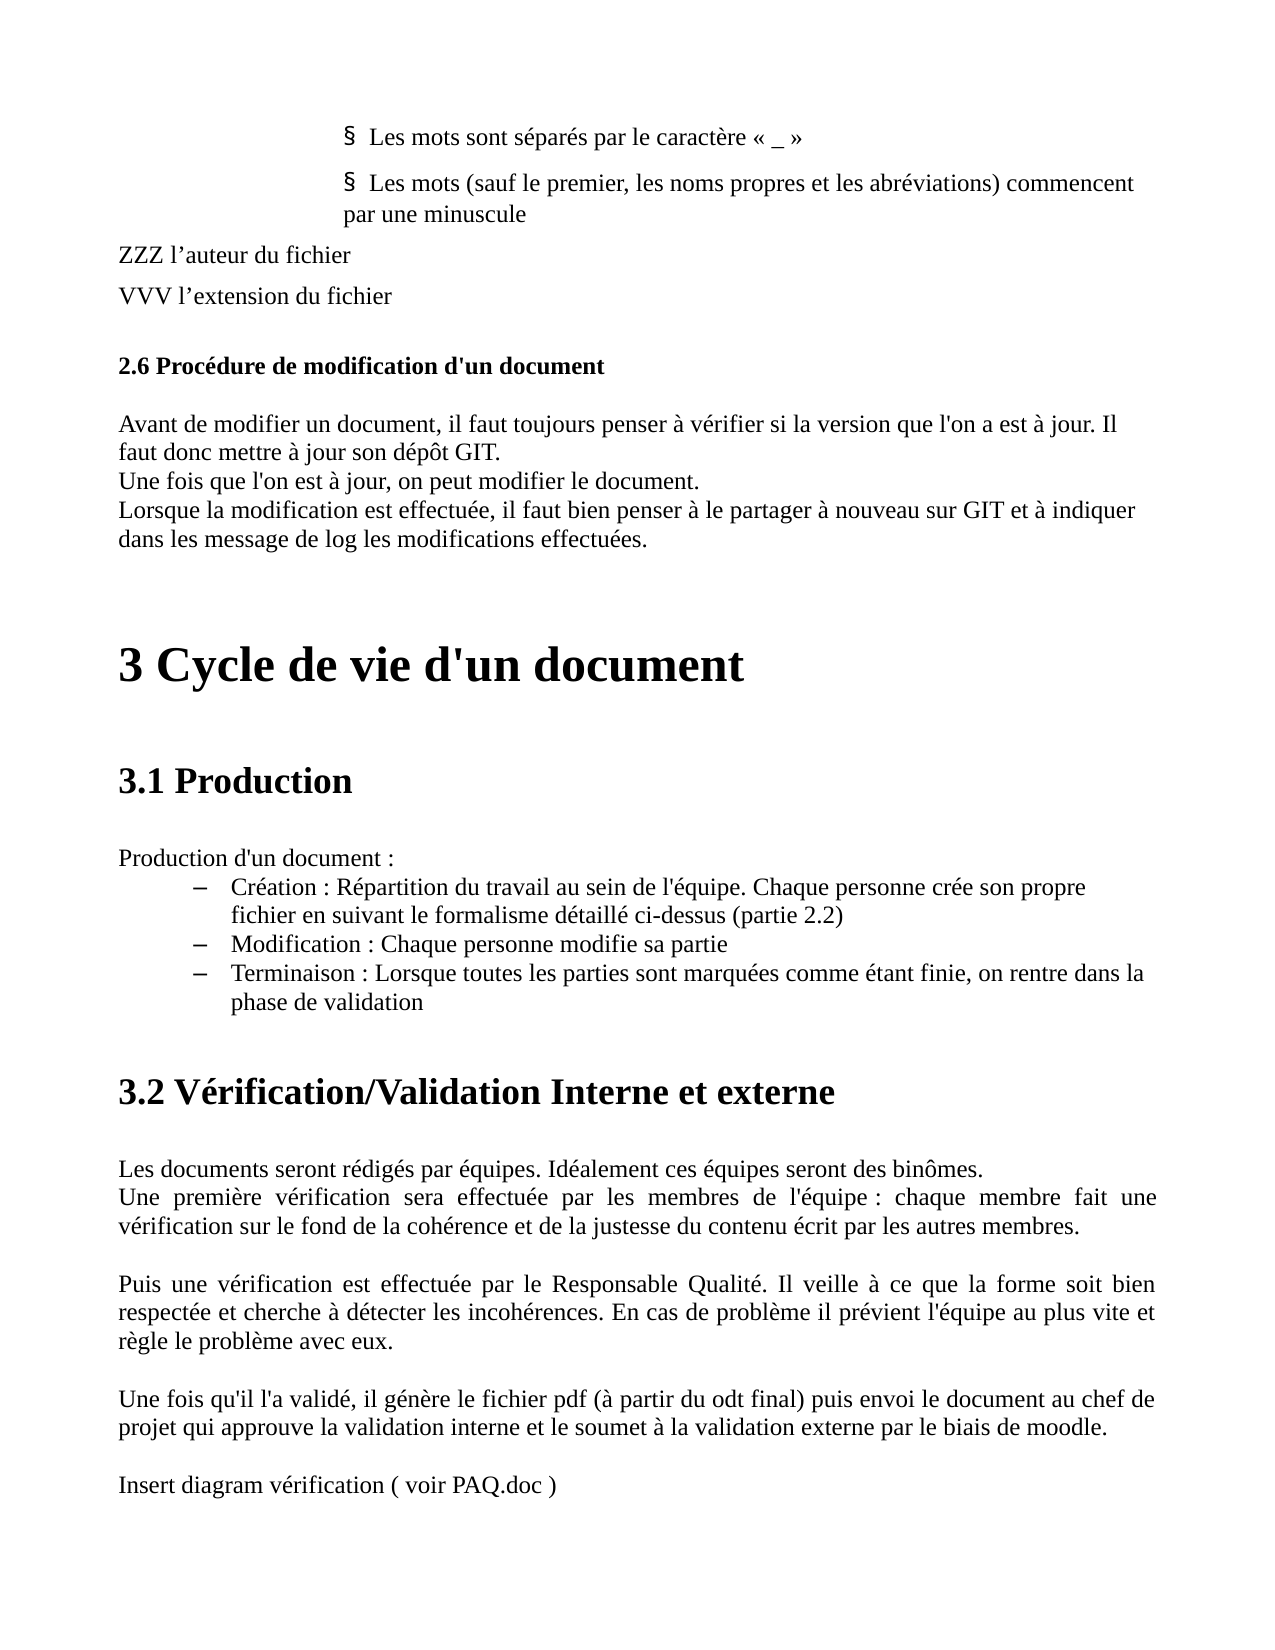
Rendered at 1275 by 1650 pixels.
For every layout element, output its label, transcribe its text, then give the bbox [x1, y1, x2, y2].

text 2.6 Procédure de modification d'un document [118, 351, 1157, 380]
text Avant de modifier un document, il faut toujours penser à vérifier si la version que l'on a est à jour. Il faut donc mettre à jour son dépôt GIT. [118, 409, 1157, 466]
text VVV l’extension du fichier [118, 281, 1157, 310]
text Lorsque la modification est effectuée, il faut bien penser à le partager à nouveau sur GIT et à indiquer dans les message de log les modifications effectuées. [118, 495, 1157, 552]
text Une fois qu'il l'a validé, il génère le fichier pdf (à partir du odt final) puis envoi le document au chef de projet qui approuve la validation interne et le soumet à la validation externe par le biais de moodle. [118, 1384, 1157, 1441]
subtitle 3.2 Vérification/Validation Interne et externe [118, 1069, 1157, 1112]
text Insert diagram vérification ( voir PAQ.doc ) [118, 1470, 1157, 1499]
text ZZZ l’auteur du fichier [118, 240, 1157, 269]
text § Les mots sont séparés par le caractère « _ » [343, 118, 1157, 152]
list Création : Répartition du travail au sein de l'équipe. Chaque personne crée son propre fichier en suivant le formalisme détaillé ci-dessus (partie 2.2) [193, 872, 1157, 929]
text Puis une vérification est effectuée par le Responsable Qualité. Il veille à ce que la forme soit bien respectée et cherche à détecter les incohérences. En cas de problème il prévient l'équipe au plus vite et règle le problème avec eux. [118, 1269, 1157, 1355]
subtitle 3 Cycle de vie d'un document [118, 635, 1157, 692]
text Production d'un document : [118, 843, 1157, 872]
text Les documents seront rédigés par équipes. Idéalement ces équipes seront des binômes. [118, 1154, 1157, 1182]
text § Les mots (sauf le premier, les noms propres et les abréviations) commencent par une minuscule [343, 165, 1157, 227]
text Une fois que l'on est à jour, on peut modifier le document. [118, 466, 1157, 495]
list Terminaison : Lorsque toutes les parties sont marquées comme étant finie, on rentre dans la phase de validation [193, 958, 1157, 1016]
text Une première vérification sera effectuée par les membres de l'équipe : chaque membre fait une vérification sur le fond de la cohérence et de la justesse du contenu écrit par les autres membres. [118, 1182, 1157, 1240]
subtitle 3.1 Production [118, 759, 1157, 802]
list Modification : Chaque personne modifie sa partie [193, 929, 1157, 958]
